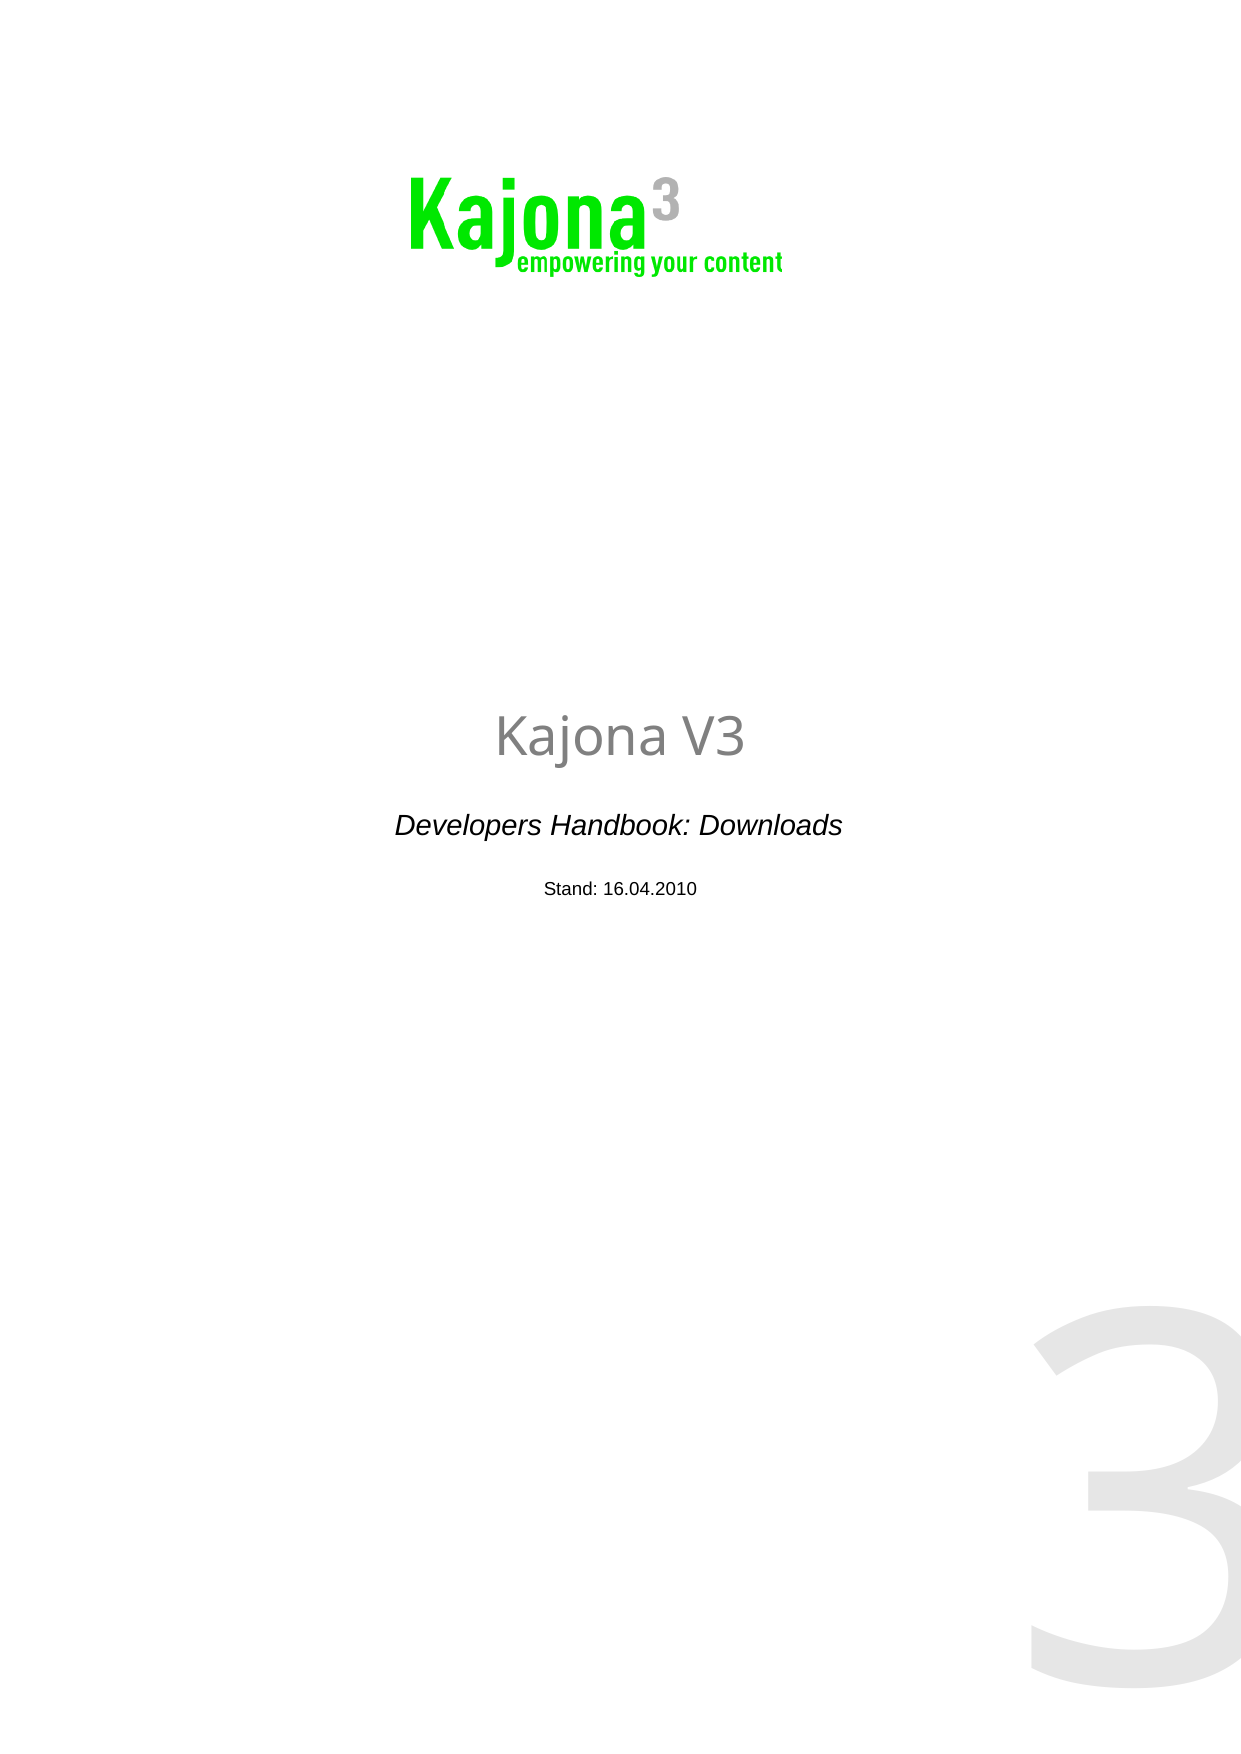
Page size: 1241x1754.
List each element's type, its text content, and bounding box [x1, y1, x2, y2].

picture [411, 177, 782, 277]
subtitle Developers Handbook: Downloads [118, 808, 1122, 841]
title Kajona V3 [118, 697, 1122, 771]
subtitle Stand: 16.04.2010 [118, 879, 1122, 899]
